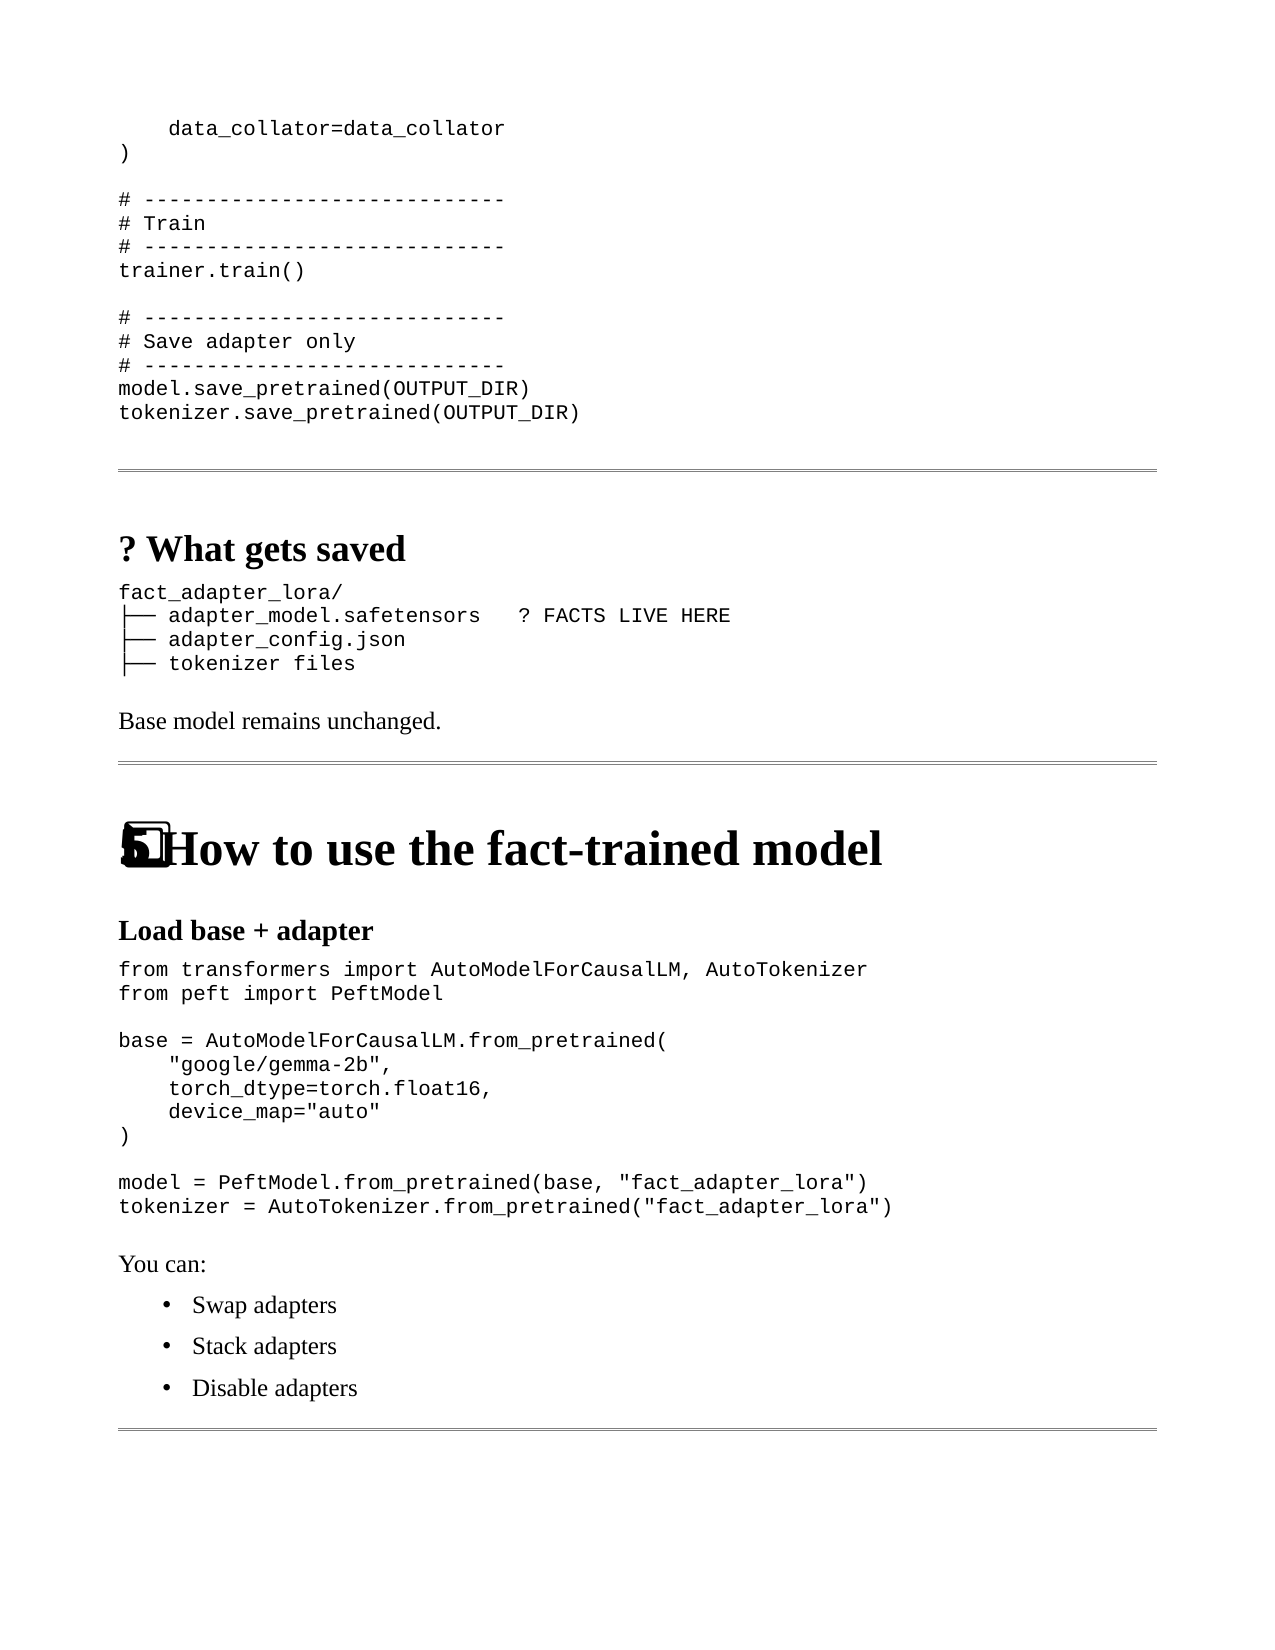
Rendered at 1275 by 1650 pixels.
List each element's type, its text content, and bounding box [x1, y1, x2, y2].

text You can: [118, 1249, 1157, 1278]
text base = AutoModelForCausalLM.from_pretrained( [118, 1030, 1157, 1054]
text torch_dtype=torch.float16, [118, 1077, 1157, 1101]
list Disable adapters [162, 1373, 1157, 1401]
text # ----------------------------- [118, 189, 1157, 213]
text data_collator=data_collator [118, 118, 1157, 142]
subtitle 5️⃣ How to use the fact-trained model [118, 818, 1157, 876]
list Swap adapters [162, 1290, 1157, 1319]
text model = PeftModel.from_pretrained(base, "fact_adapter_lora") [118, 1172, 1157, 1196]
text ├── tokenizer files [125, 653, 1157, 676]
text tokenizer.save_pretrained(OUTPUT_DIR) [118, 402, 1157, 426]
text fact_adapter_lora/ [118, 582, 1157, 605]
text from transformers import AutoModelForCausalLM, AutoTokenizer [118, 959, 1157, 983]
text ) [118, 142, 1157, 165]
text # ----------------------------- [118, 354, 1157, 378]
text from peft import PeftModel [118, 983, 1157, 1007]
text ├── adapter_config.json [118, 629, 1157, 653]
text # Save adapter only [118, 331, 1157, 354]
text device_map="auto" [118, 1101, 1157, 1125]
text tokenizer = AutoTokenizer.from_pretrained("fact_adapter_lora") [118, 1196, 1157, 1219]
text "google/gemma-2b", [118, 1054, 1157, 1077]
text # Train [118, 213, 1157, 236]
text # ----------------------------- [118, 307, 1157, 331]
subtitle Load base + adapter [118, 913, 1157, 947]
text trainer.train() [118, 260, 1157, 284]
list Stack adapters [162, 1331, 1157, 1360]
text Base model remains unchanged. [118, 706, 1157, 734]
text ) [118, 1125, 1157, 1148]
text model.save_pretrained(OUTPUT_DIR) [118, 378, 1157, 402]
subtitle ? What gets saved [118, 526, 1157, 569]
text # ----------------------------- [118, 236, 1157, 260]
text ├── adapter_model.safetensors ? FACTS LIVE HERE [118, 605, 1157, 629]
